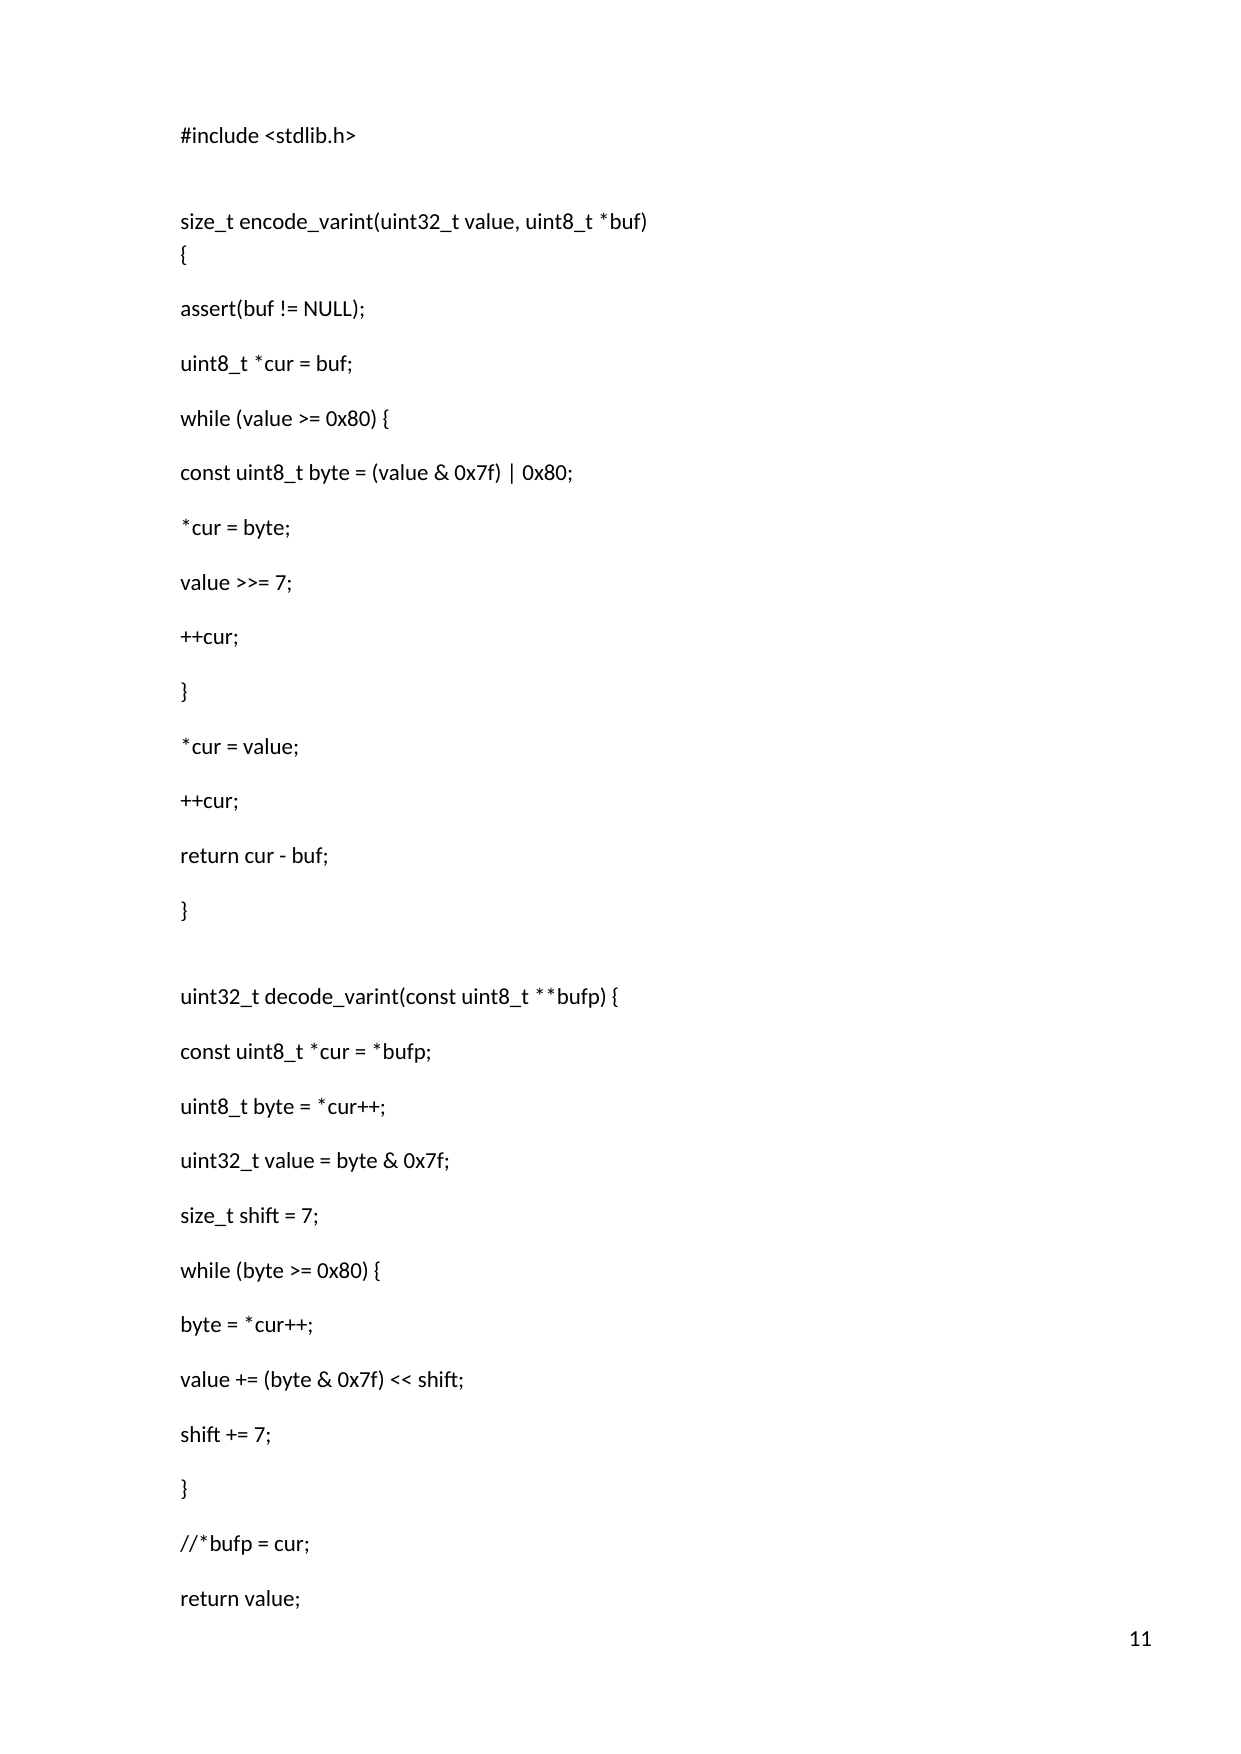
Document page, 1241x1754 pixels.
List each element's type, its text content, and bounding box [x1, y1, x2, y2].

table_cell //*bufp = cur; [177, 1526, 662, 1581]
table_cell ++cur; [177, 784, 662, 838]
table_cell while (byte >= 0x80) { [177, 1253, 662, 1308]
table_cell shift += 7; [177, 1417, 662, 1472]
table_cell const uint8_t byte = (value & 0x7f) | 0x80; [177, 456, 662, 510]
table_cell uint32_t decode_varint(const uint8_t **bufp) { [177, 980, 662, 1034]
table_cell value >>= 7; [177, 565, 662, 619]
table_cell } [177, 893, 662, 948]
table_cell while (value >= 0x80) { [177, 401, 662, 456]
table_cell const uint8_t *cur = *bufp; [177, 1034, 662, 1089]
table_cell } [177, 1472, 662, 1526]
table_cell ++cur; [177, 620, 662, 674]
table_cell [177, 948, 662, 979]
table_cell value += (byte & 0x7f) << shift; [177, 1362, 662, 1417]
table_cell *cur = value; [177, 729, 662, 784]
table_cell size_t encode_varint(uint32_t value, uint8_t *buf) { [177, 205, 662, 291]
table_cell return value; [177, 1581, 662, 1615]
table_cell byte = *cur++; [177, 1308, 662, 1362]
table_cell [177, 173, 662, 204]
table_cell } [177, 674, 662, 729]
table_cell uint8_t byte = *cur++; [177, 1089, 662, 1143]
table_cell size_t shift = 7; [177, 1198, 662, 1253]
table_cell uint8_t *cur = buf; [177, 346, 662, 401]
table_cell #include <stdlib.h> [177, 118, 662, 173]
table_cell return cur - buf; [177, 838, 662, 893]
table_cell assert(buf != NULL); [177, 291, 662, 346]
table_cell uint32_t value = byte & 0x7f; [177, 1144, 662, 1198]
table_cell *cur = byte; [177, 510, 662, 565]
